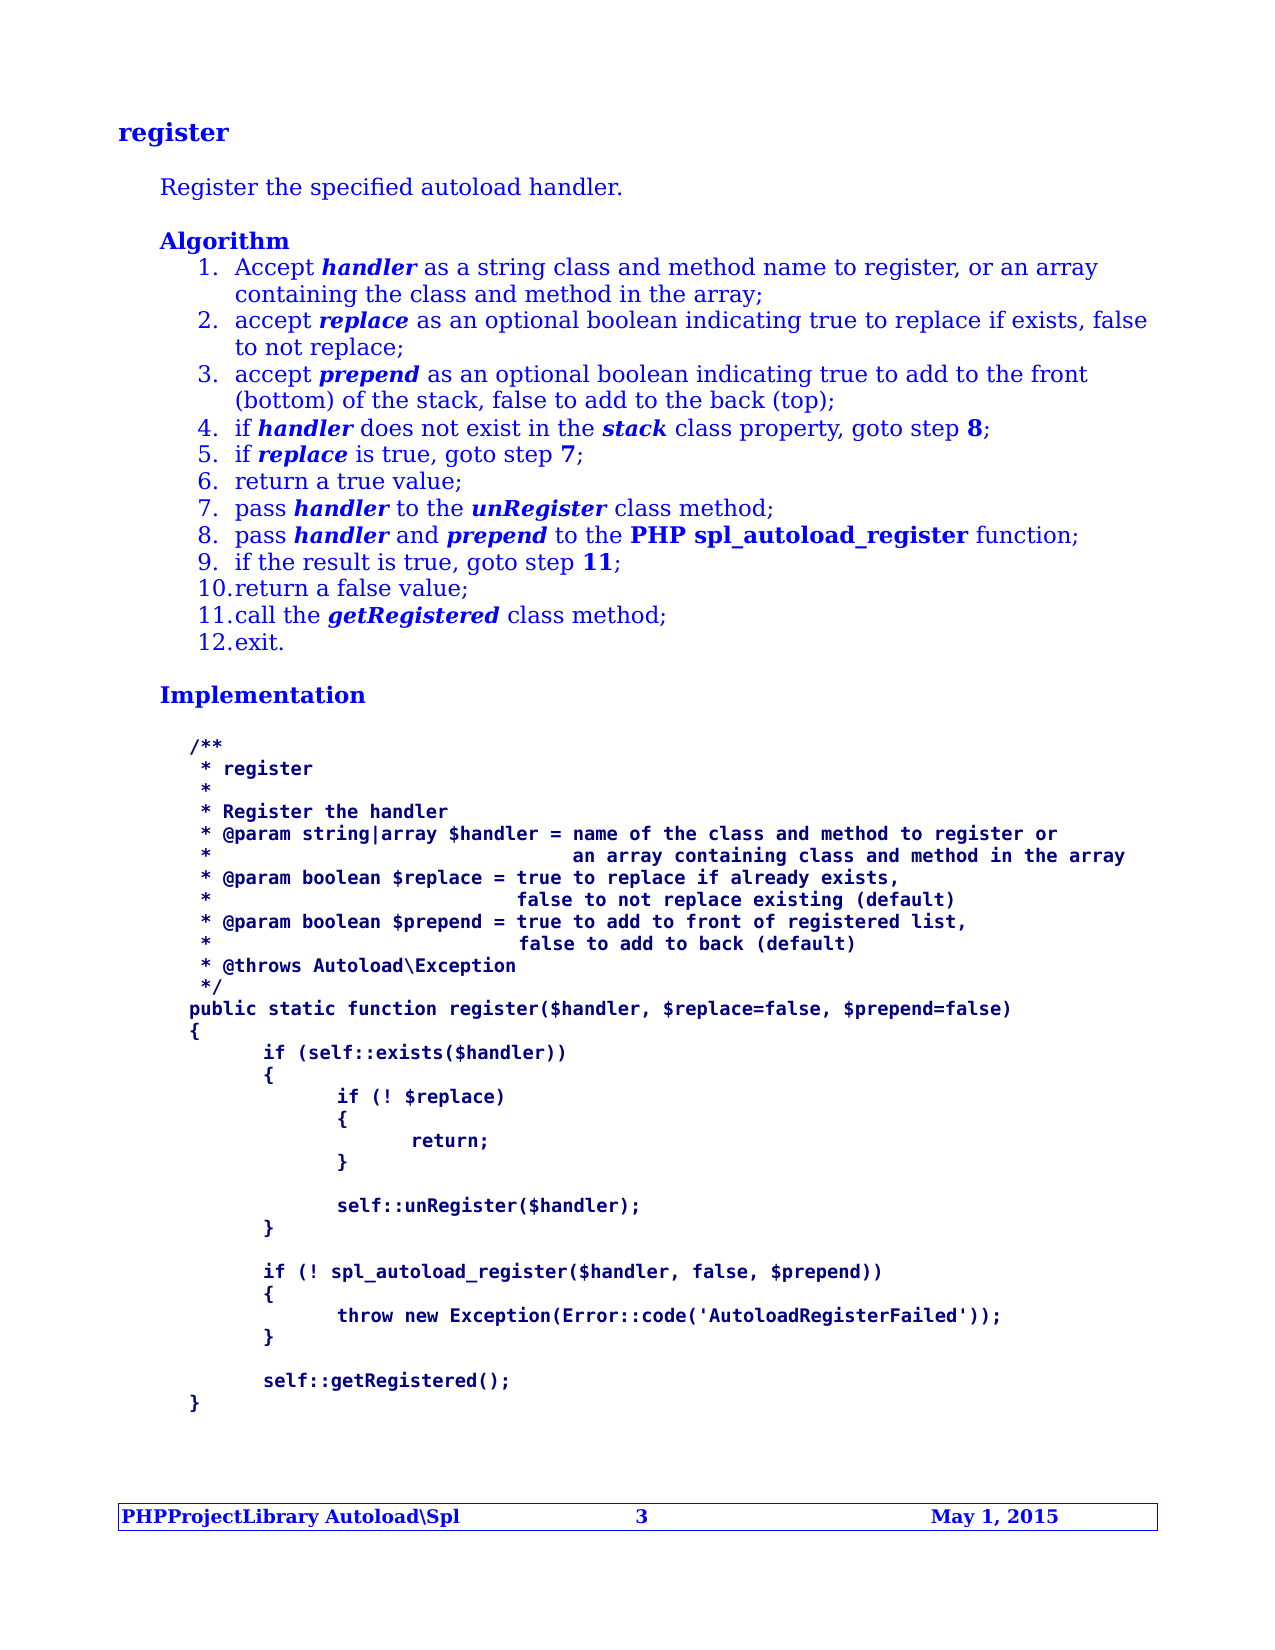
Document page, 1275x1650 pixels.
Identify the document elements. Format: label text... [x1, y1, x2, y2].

title register [118, 118, 1157, 147]
list { [189, 1020, 1157, 1042]
list throw new Exception(Error::code('AutoloadRegisterFailed')); [189, 1304, 1157, 1326]
list self::unRegister($handler); [189, 1195, 1157, 1217]
list return a false value; [197, 576, 1157, 602]
list } [189, 1151, 1157, 1173]
list * @param string|array $handler = name of the class and method to register or [189, 823, 1157, 845]
list * register [189, 758, 1157, 779]
list return; [189, 1129, 1157, 1151]
list /** [189, 736, 1157, 758]
list if (self::exists($handler)) [189, 1042, 1157, 1064]
list if (! $replace) [189, 1086, 1157, 1108]
list * @param boolean $prepend = true to add to front of registered list, [189, 911, 1157, 933]
list { [189, 1064, 1157, 1086]
list if handler does not exist in the stack class property, goto step 8; [197, 414, 1157, 441]
list if the result is true, goto step 11; [197, 549, 1157, 576]
list * @throws Autoload\Exception [189, 954, 1157, 976]
list * an array containing class and method in the array [189, 845, 1157, 867]
list * [189, 779, 1157, 801]
list pass handler and prepend to the PHP spl_autoload_register function; [197, 522, 1157, 549]
list public static function register($handler, $replace=false, $prepend=false) [189, 998, 1157, 1020]
list if (! spl_autoload_register($handler, false, $prepend)) [189, 1261, 1157, 1283]
list * false to not replace existing (default) [189, 889, 1157, 911]
list Accept handler as a string class and method name to register, or an array containing the class and method in the array; [197, 254, 1157, 308]
list { [189, 1283, 1157, 1304]
list } [189, 1217, 1157, 1239]
list call the getRegistered class method; [197, 602, 1157, 629]
list self::getRegistered(); [189, 1370, 1157, 1392]
list * @param boolean $replace = true to replace if already exists, [189, 867, 1157, 889]
text Implementation [159, 682, 1157, 709]
list * Register the handler [189, 801, 1157, 823]
list accept replace as an optional boolean indicating true to replace if exists, false to not replace; [197, 308, 1157, 361]
list { [189, 1108, 1157, 1129]
list } [189, 1392, 1157, 1414]
list */ [189, 976, 1157, 998]
list return a true value; [197, 468, 1157, 495]
text Register the specified autoload handler. [159, 174, 1157, 201]
list exit. [197, 629, 1157, 656]
list * false to add to back (default) [189, 933, 1157, 954]
text Algorithm [159, 227, 1157, 254]
list if replace is true, goto step 7; [197, 441, 1157, 468]
list pass handler to the unRegister class method; [197, 495, 1157, 522]
list accept prepend as an optional boolean indicating true to add to the front (bottom) of the stack, false to add to the back (top); [197, 361, 1157, 414]
list } [189, 1326, 1157, 1348]
